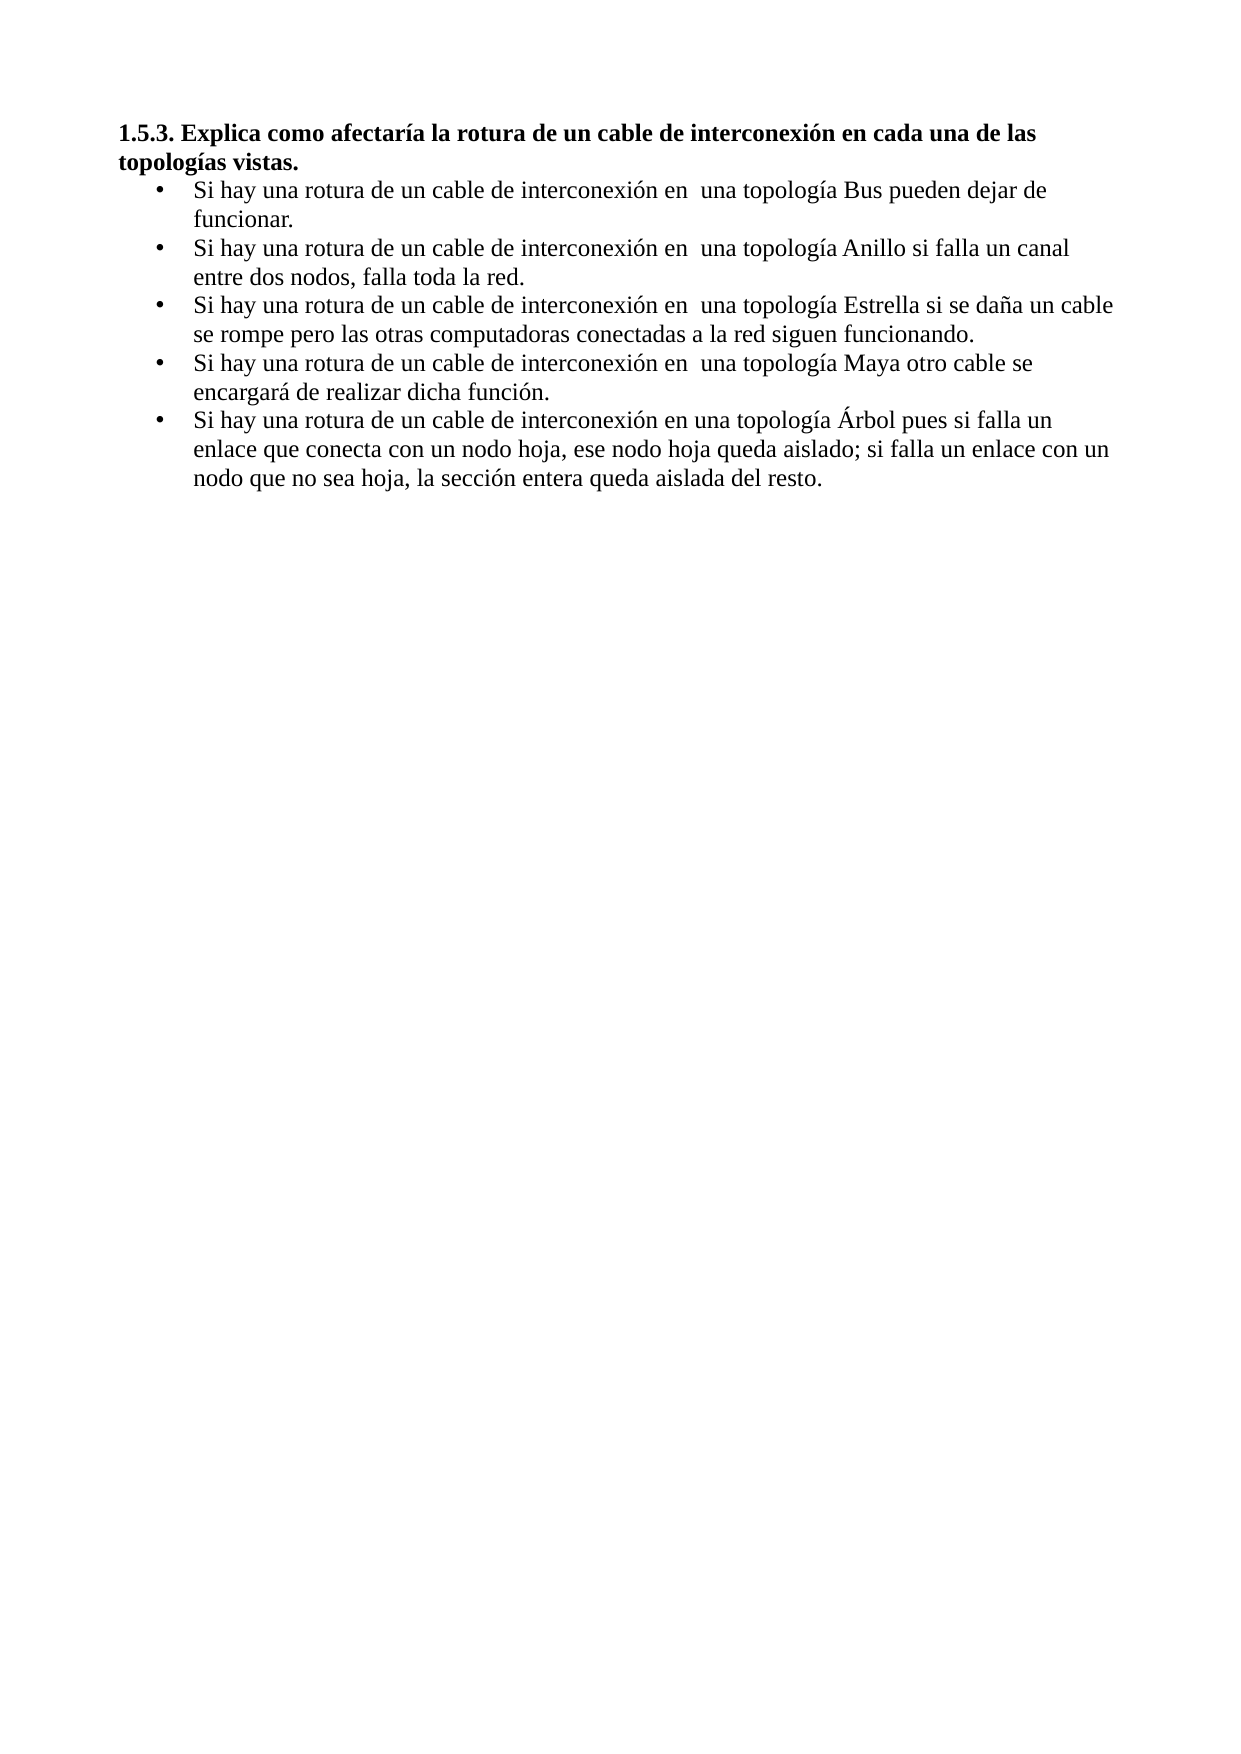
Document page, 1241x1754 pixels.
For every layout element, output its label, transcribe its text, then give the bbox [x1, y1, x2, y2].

list Si hay una rotura de un cable de interconexión en una topología Maya otro cable se encargará de realizar dicha función. [156, 348, 1122, 406]
list Si hay una rotura de un cable de interconexión en una topología Árbol pues si falla un enlace que conecta con un nodo hoja, ese nodo hoja queda aislado; si falla un enlace con un nodo que no sea hoja, la sección entera queda aislada del resto. [156, 406, 1122, 492]
text 1.5.3. Explica como afectaría la rotura de un cable de interconexión en cada una de las topologías vistas. [118, 118, 1122, 176]
list Si hay una rotura de un cable de interconexión en una topología Anillo si falla un canal entre dos nodos, falla toda la red. [156, 233, 1122, 291]
list Si hay una rotura de un cable de interconexión en una topología Estrella si se daña un cable se rompe pero las otras computadoras conectadas a la red siguen funcionando. [156, 291, 1122, 348]
list Si hay una rotura de un cable de interconexión en una topología Bus pueden dejar de funcionar. [156, 176, 1122, 233]
